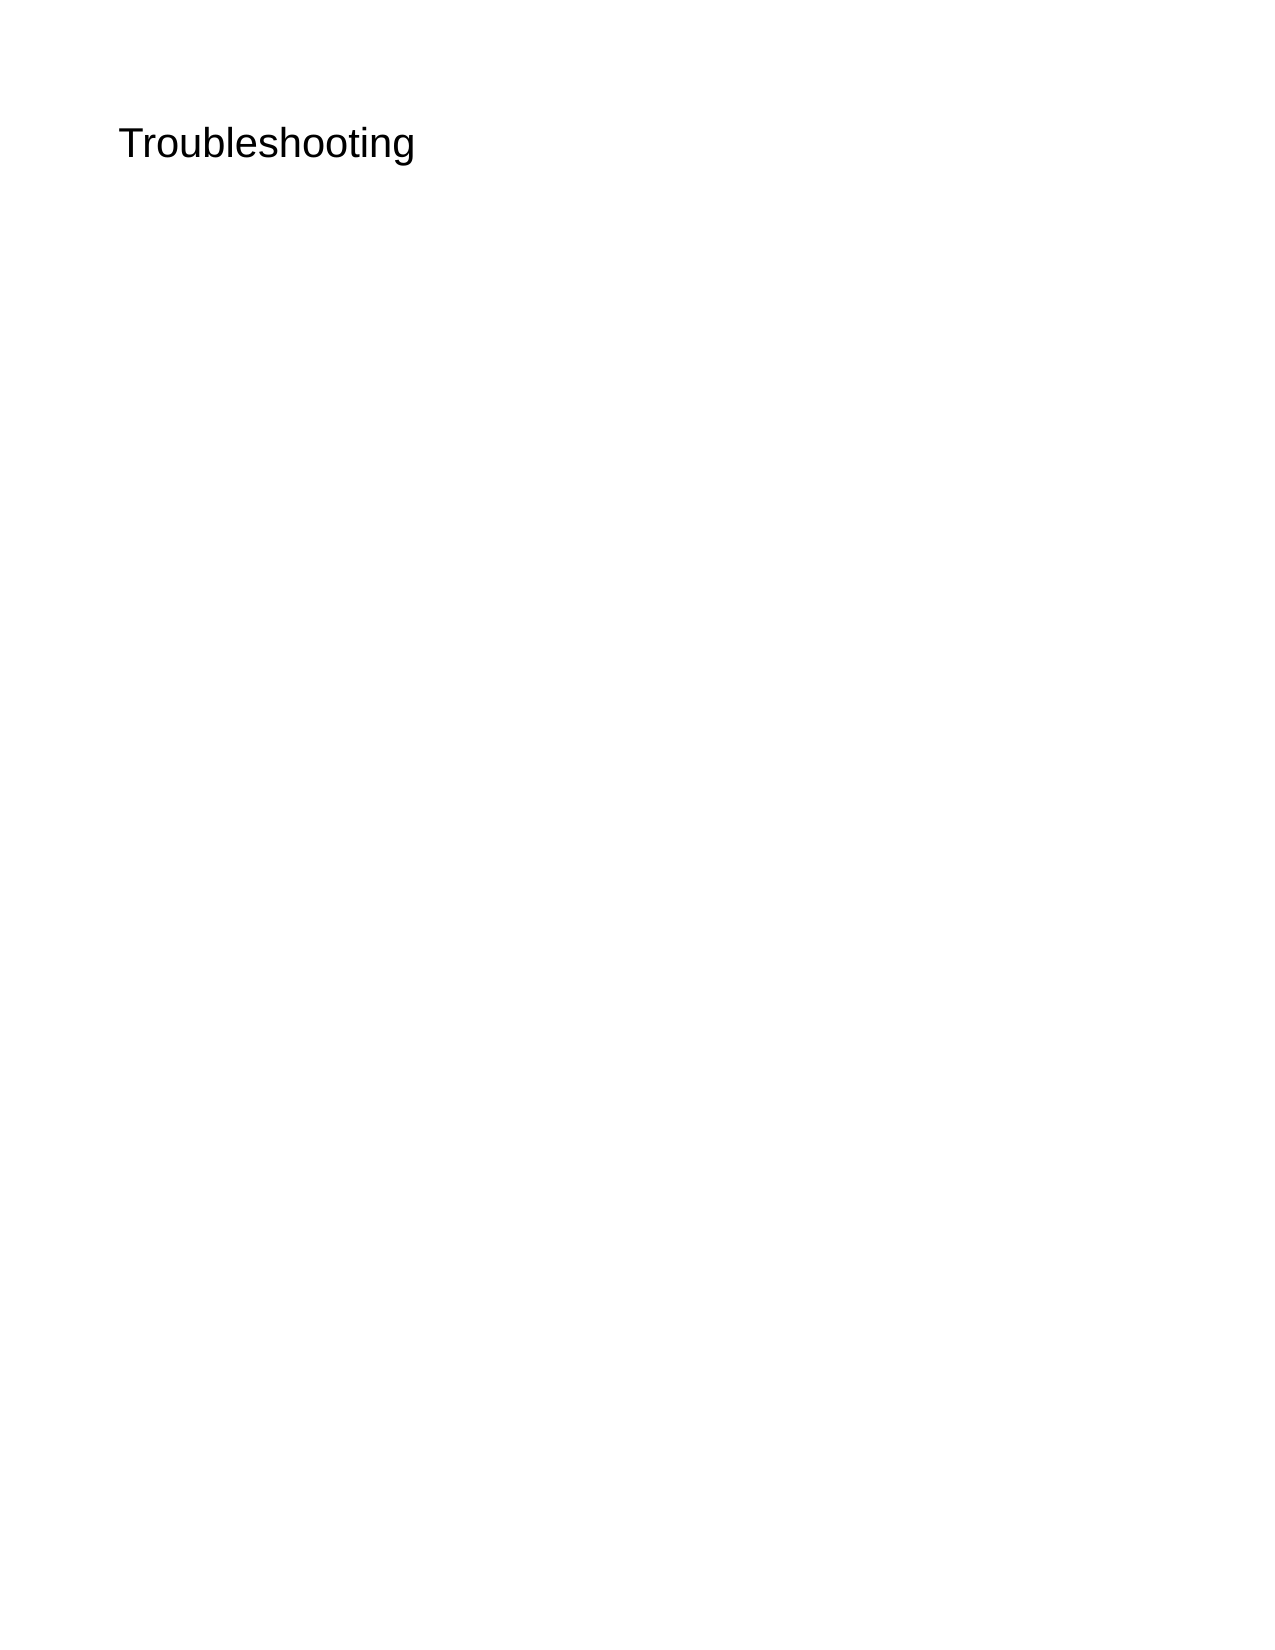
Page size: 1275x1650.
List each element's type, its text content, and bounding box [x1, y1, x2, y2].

text Troubleshooting [118, 118, 1157, 166]
